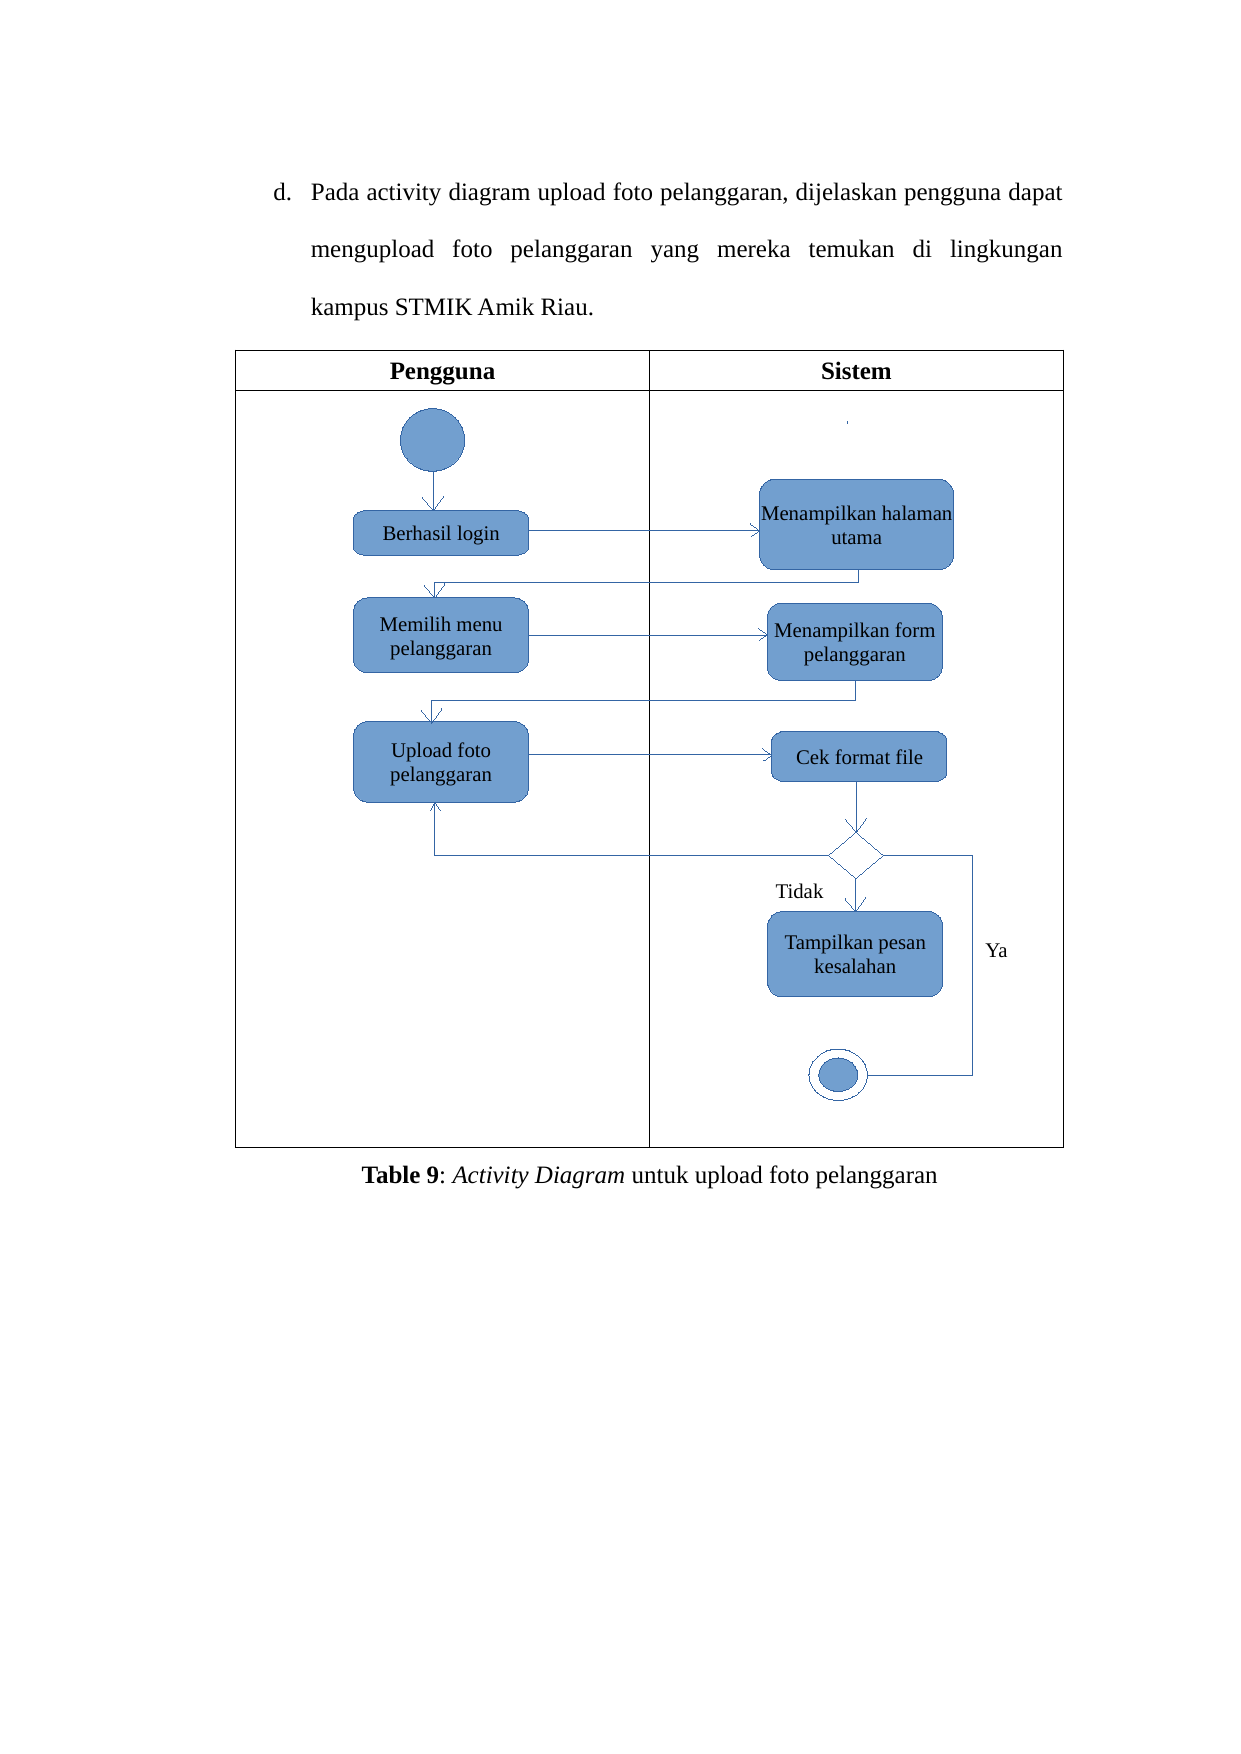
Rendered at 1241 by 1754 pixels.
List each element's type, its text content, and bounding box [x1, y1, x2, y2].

table_cell [432, 701, 649, 754]
list Pada activity diagram upload foto pelanggaran, dijelaskan pengguna dapat mengupload foto pelanggaran yang mereka temukan di lingkungan kampus STMIK Amik Riau. [273, 177, 1063, 321]
table_cell [236, 391, 649, 1147]
text Table 9: Activity Diagram untuk upload foto pelanggaran [236, 1160, 1063, 1188]
table_cell [435, 583, 649, 635]
table_header Pengguna [236, 351, 649, 390]
table_cell [650, 391, 1063, 1147]
table_cell [650, 531, 858, 582]
table_cell [435, 755, 649, 855]
table_header Sistem [650, 351, 1063, 390]
table_cell [650, 636, 855, 700]
